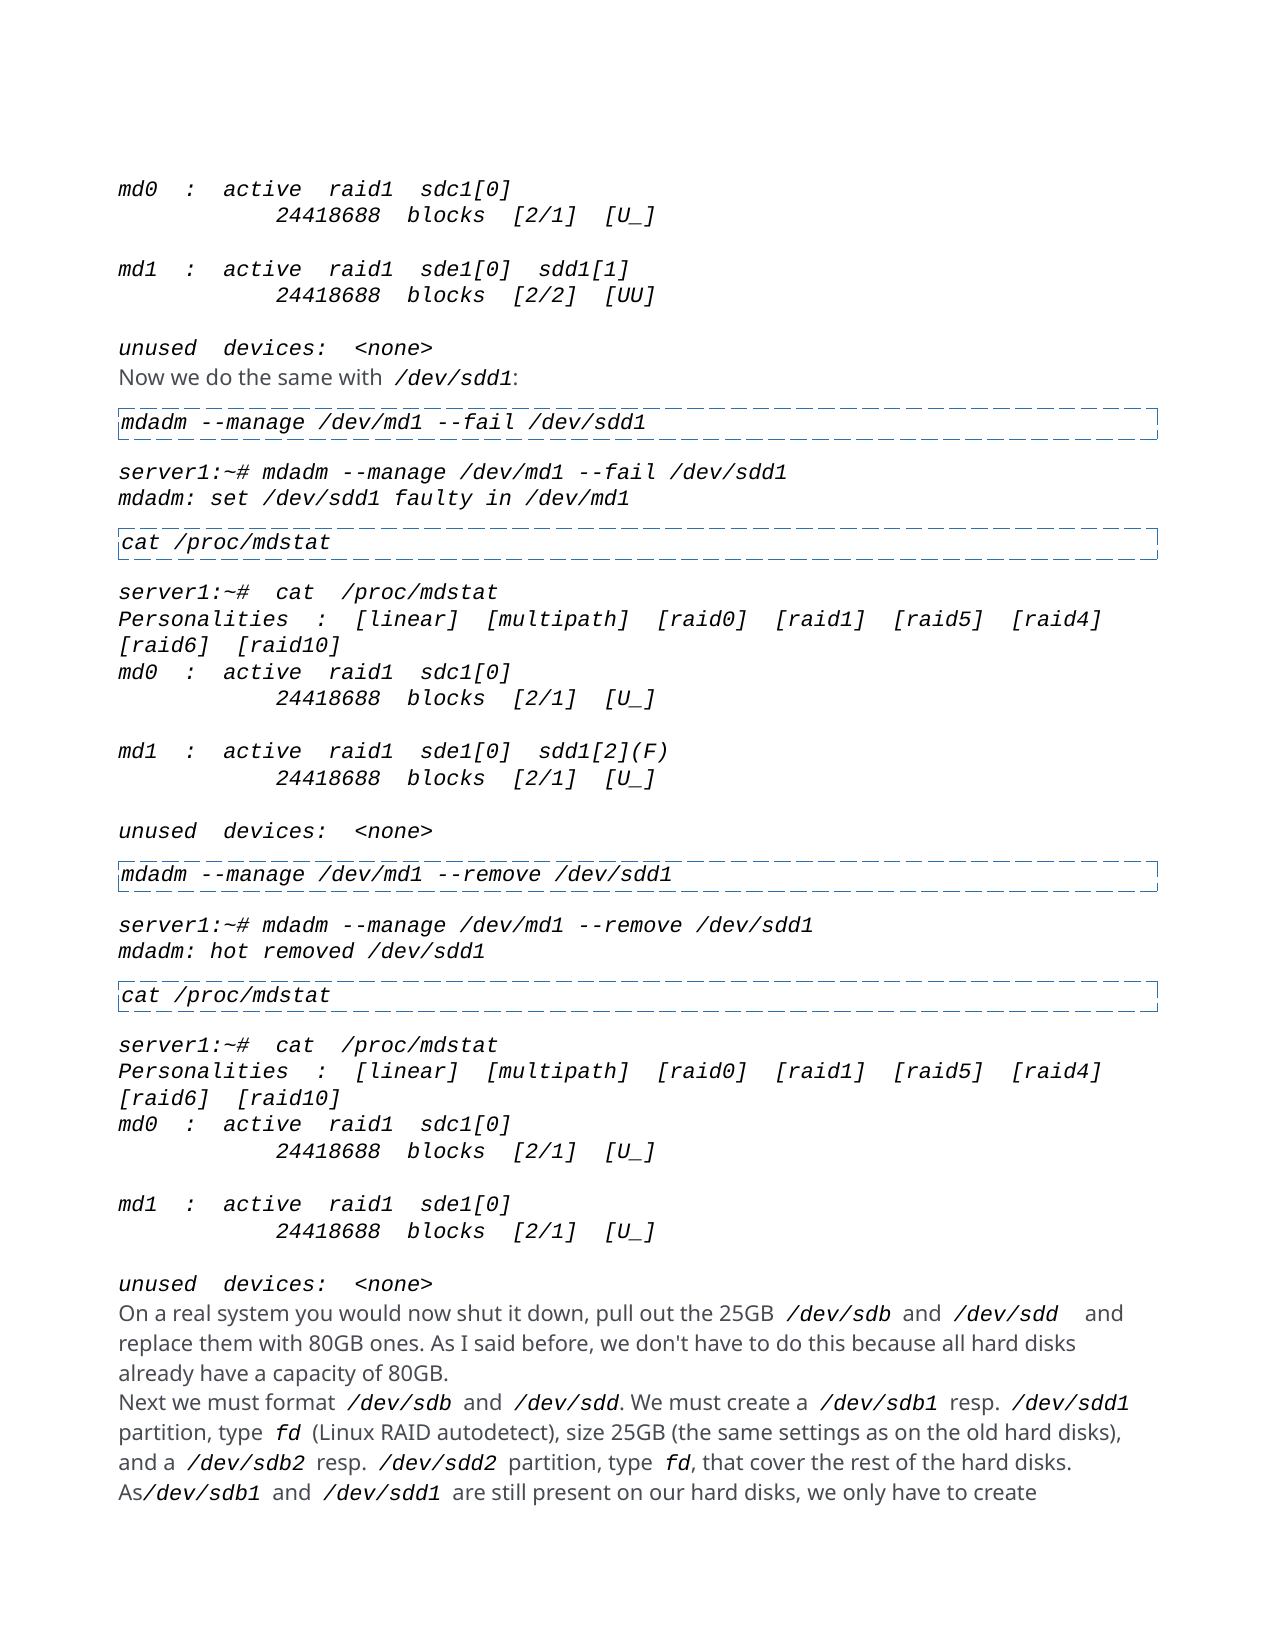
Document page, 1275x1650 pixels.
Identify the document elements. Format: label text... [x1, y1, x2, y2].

text mdadm --manage /dev/md1 --remove /dev/sdd1 [118, 861, 1157, 891]
text Now we do the same with /dev/sdd1: [118, 362, 1157, 392]
text Next we must format /dev/sdb and /dev/sdd. We must create a /dev/sdb1 resp. /dev/sdd1 partition, type fd (Linux RAID autodetect), size 25GB (the same settings as on the old hard disks), and a /dev/sdb2 resp. /dev/sdd2 partition, type fd, that cover the rest of the hard disks. As/dev/sdb1 and /dev/sdd1 are still present on our hard disks, we only have to create [118, 1387, 1157, 1507]
text server1:~# mdadm --manage /dev/md1 --remove /dev/sdd1 mdadm: hot removed /dev/sdd1 [118, 912, 1157, 965]
text md0 : active raid1 sdc1[0] 24418688 blocks [2/1] [U_] md1 : active raid1 sde1[0] sdd1[1] 24418688 blocks [2/2] [UU] unused devices: <none> [118, 176, 1157, 362]
text server1:~# mdadm --manage /dev/md1 --fail /dev/sdd1 mdadm: set /dev/sdd1 faulty in /dev/md1 [118, 459, 1157, 512]
text On a real system you would now shut it down, pull out the 25GB /dev/sdb and /dev/sdd and replace them with 80GB ones. As I said before, we don't have to do this because all hard disks already have a capacity of 80GB. [118, 1298, 1157, 1387]
text server1:~# cat /proc/mdstat Personalities : [linear] [multipath] [raid0] [raid1] [raid5] [raid4] [raid6] [raid10] md0 : active raid1 sdc1[0] 24418688 blocks [2/1] [U_] md1 : active raid1 sde1[0] 24418688 blocks [2/1] [U_] unused devices: <none> [118, 1032, 1157, 1298]
text cat /proc/mdstat [118, 528, 1157, 559]
text cat /proc/mdstat [118, 981, 1157, 1012]
text mdadm --manage /dev/md1 --fail /dev/sdd1 [118, 408, 1157, 439]
text server1:~# cat /proc/mdstat Personalities : [linear] [multipath] [raid0] [raid1] [raid5] [raid4] [raid6] [raid10] md0 : active raid1 sdc1[0] 24418688 blocks [2/1] [U_] md1 : active raid1 sde1[0] sdd1[2](F) 24418688 blocks [2/1] [U_] unused devices: <none> [118, 579, 1157, 845]
